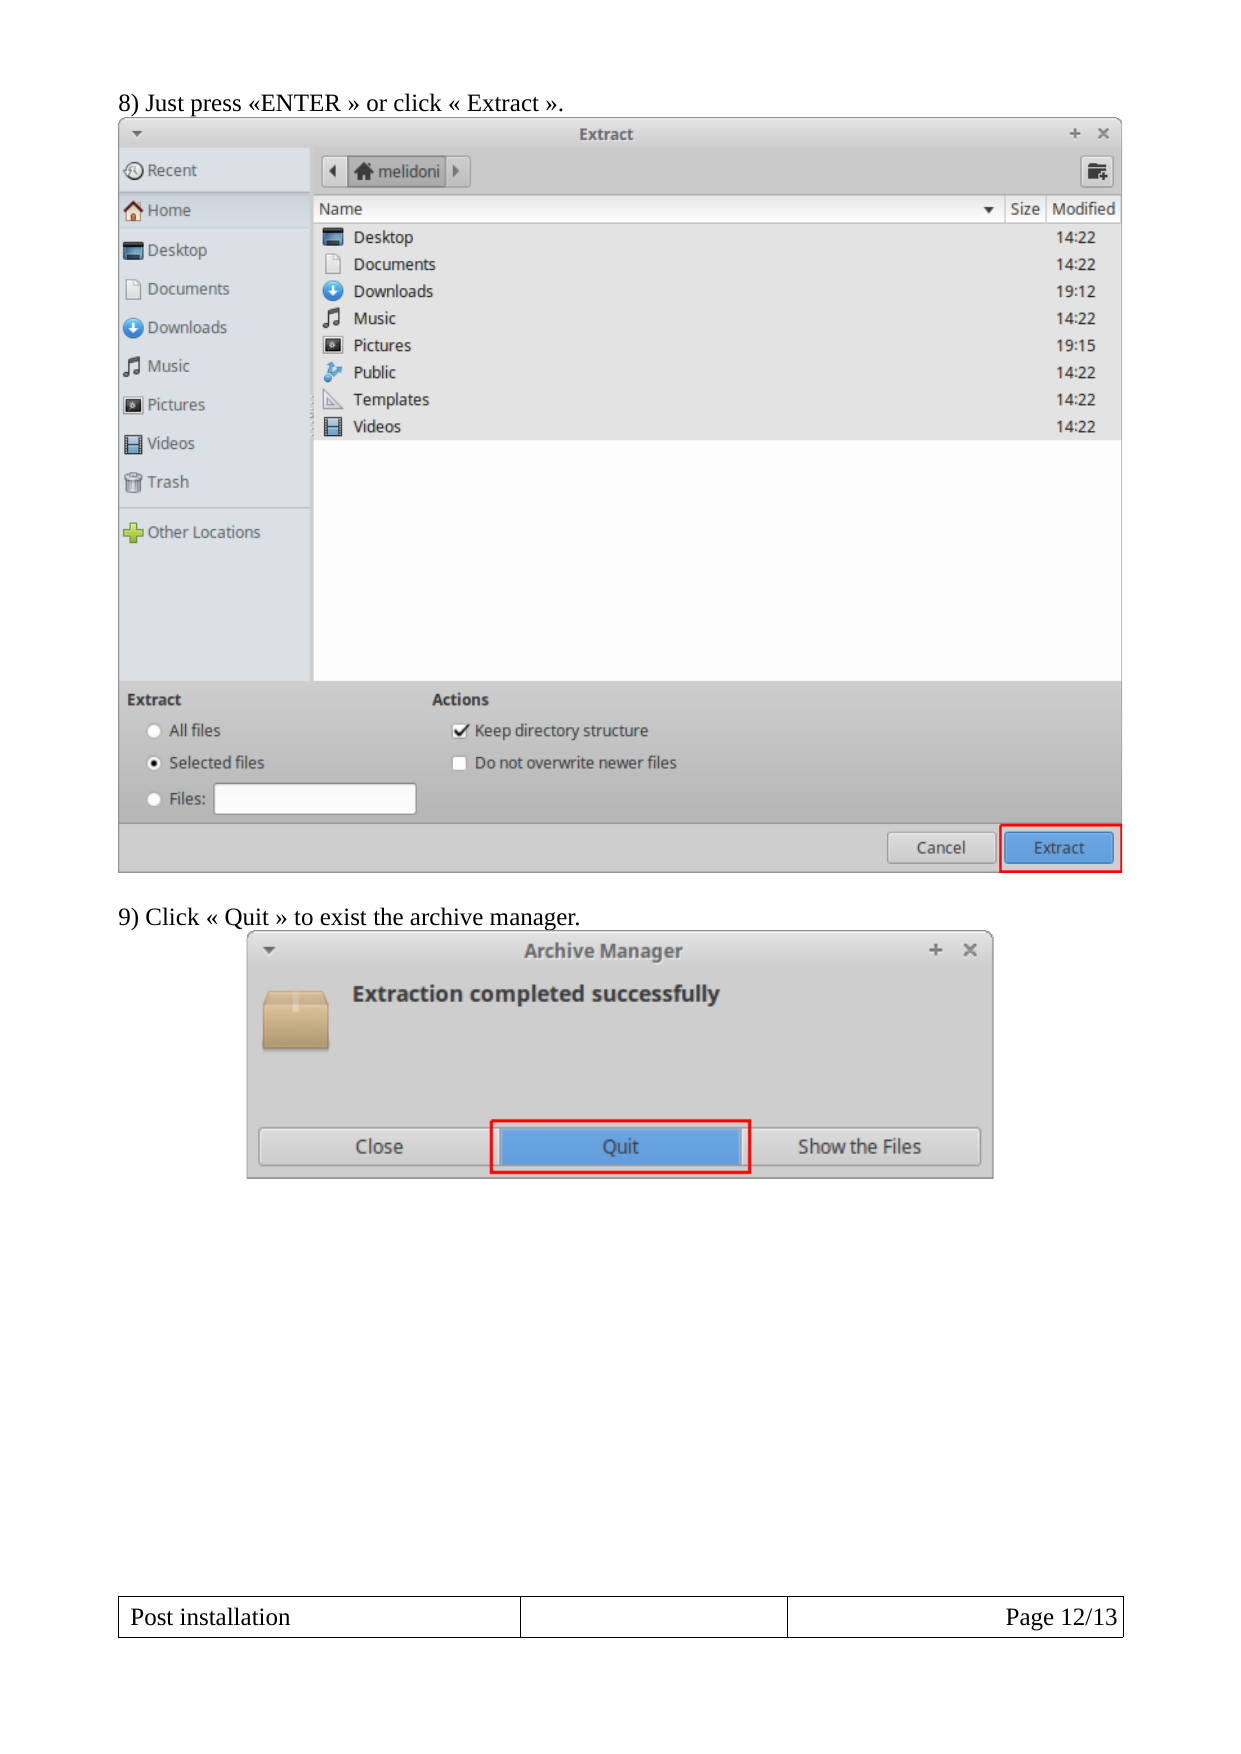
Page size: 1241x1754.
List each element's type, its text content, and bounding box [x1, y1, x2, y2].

picture [246, 930, 994, 1179]
text 9) Click « Quit » to exist the archive manager. [118, 902, 1122, 930]
text 8) Just press «ENTER » or click « Extract ». [118, 88, 1122, 117]
picture [118, 117, 1123, 873]
